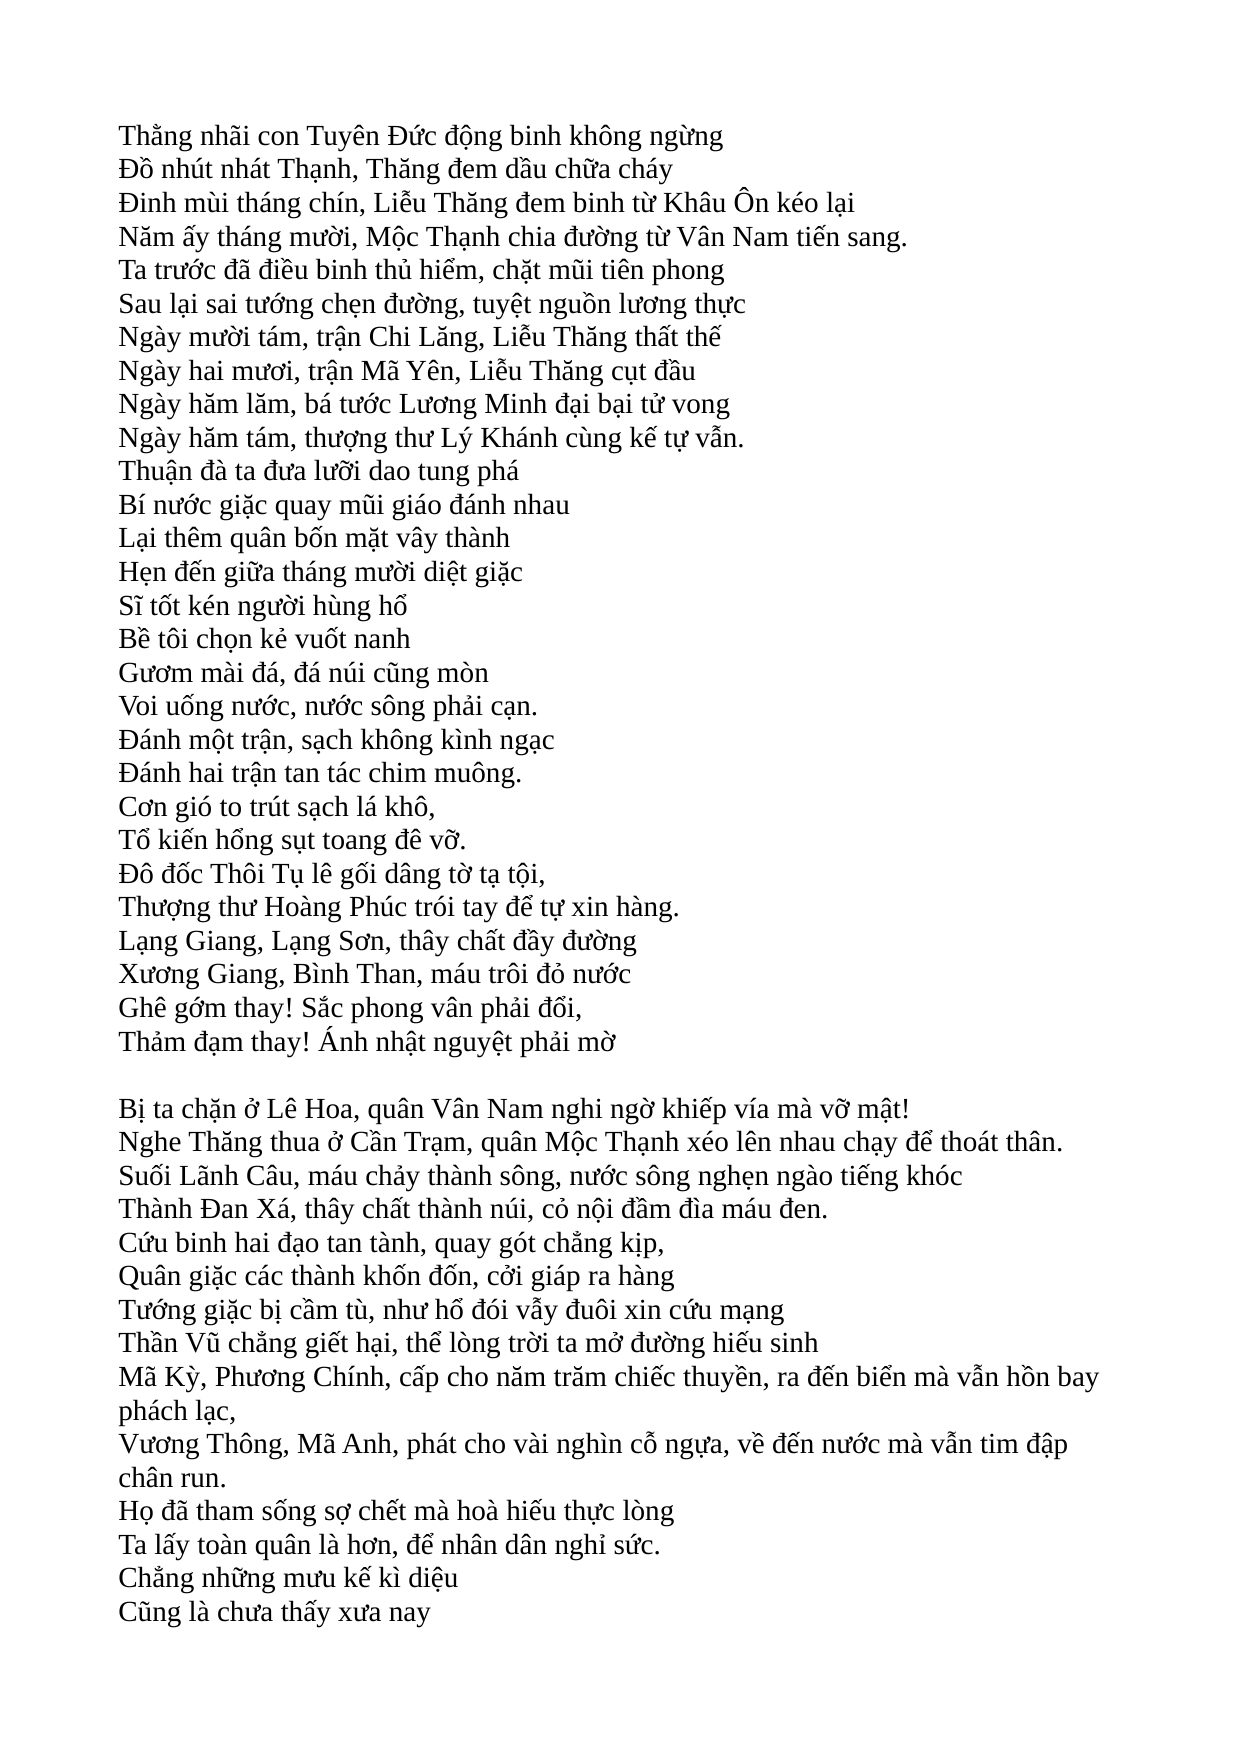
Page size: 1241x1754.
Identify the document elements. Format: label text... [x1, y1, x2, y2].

text Thằng nhãi con Tuyên Đức động binh không ngừng Đồ nhút nhát Thạnh, Thăng đem dầu chữa cháy Đinh mùi tháng chín, Liễu Thăng đem binh từ Khâu Ôn kéo lại Năm ấy tháng mười, Mộc Thạnh chia đường từ Vân Nam tiến sang. Ta trước đã điều binh thủ hiểm, chặt mũi tiên phong Sau lại sai tướng chẹn đường, tuyệt nguồn lương thực Ngày mười tám, trận Chi Lăng, Liễu Thăng thất thế Ngày hai mươi, trận Mã Yên, Liễu Thăng cụt đầu Ngày hăm lăm, bá tước Lương Minh đại bại tử vong Ngày hăm tám, thượng thư Lý Khánh cùng kế tự vẫn. Thuận đà ta đưa lưỡi dao tung phá Bí nước giặc quay mũi giáo đánh nhau Lại thêm quân bốn mặt vây thành Hẹn đến giữa tháng mười diệt giặc Sĩ tốt kén người hùng hổ Bề tôi chọn kẻ vuốt nanh Gươm mài đá, đá núi cũng mòn Voi uống nước, nước sông phải cạn. Đánh một trận, sạch không kình ngạc Đánh hai trận tan tác chim muông. Cơn gió to trút sạch lá khô, Tổ kiến hổng sụt toang đê vỡ. Đô đốc Thôi Tụ lê gối dâng tờ tạ tội, Thượng thư Hoàng Phúc trói tay để tự xin hàng. Lạng Giang, Lạng Sơn, thây chất đầy đường Xương Giang, Bình Than, máu trôi đỏ nước Ghê gớm thay! Sắc phong vân phải đổi, Thảm đạm thay! Ánh nhật nguyệt phải mờ Bị ta chặn ở Lê Hoa, quân Vân Nam nghi ngờ khiếp vía mà vỡ mật! Nghe Thăng thua ở Cần Trạm, quân Mộc Thạnh xéo lên nhau chạy để thoát thân. Suối Lãnh Câu, máu chảy thành sông, nước sông nghẹn ngào tiếng khóc Thành Đan Xá, thây chất thành núi, cỏ nội đầm đìa máu đen. Cứu binh hai đạo tan tành, quay gót chẳng kịp, Quân giặc các thành khốn đốn, cởi giáp ra hàng Tướng giặc bị cầm tù, như hổ đói vẫy đuôi xin cứu mạng Thần Vũ chẳng giết hại, thể lòng trời ta mở đường hiếu sinh Mã Kỳ, Phương Chính, cấp cho năm trăm chiếc thuyền, ra đến biển mà vẫn hồn bay phách lạc, Vương Thông, Mã Anh, phát cho vài nghìn cỗ ngựa, về đến nước mà vẫn tim đập chân run. Họ đã tham sống sợ chết mà hoà hiếu thực lòng Ta lấy toàn quân là hơn, để nhân dân nghỉ sức. Chẳng những mưu kế kì diệu Cũng là chưa thấy xưa nay [118, 118, 1122, 1627]
